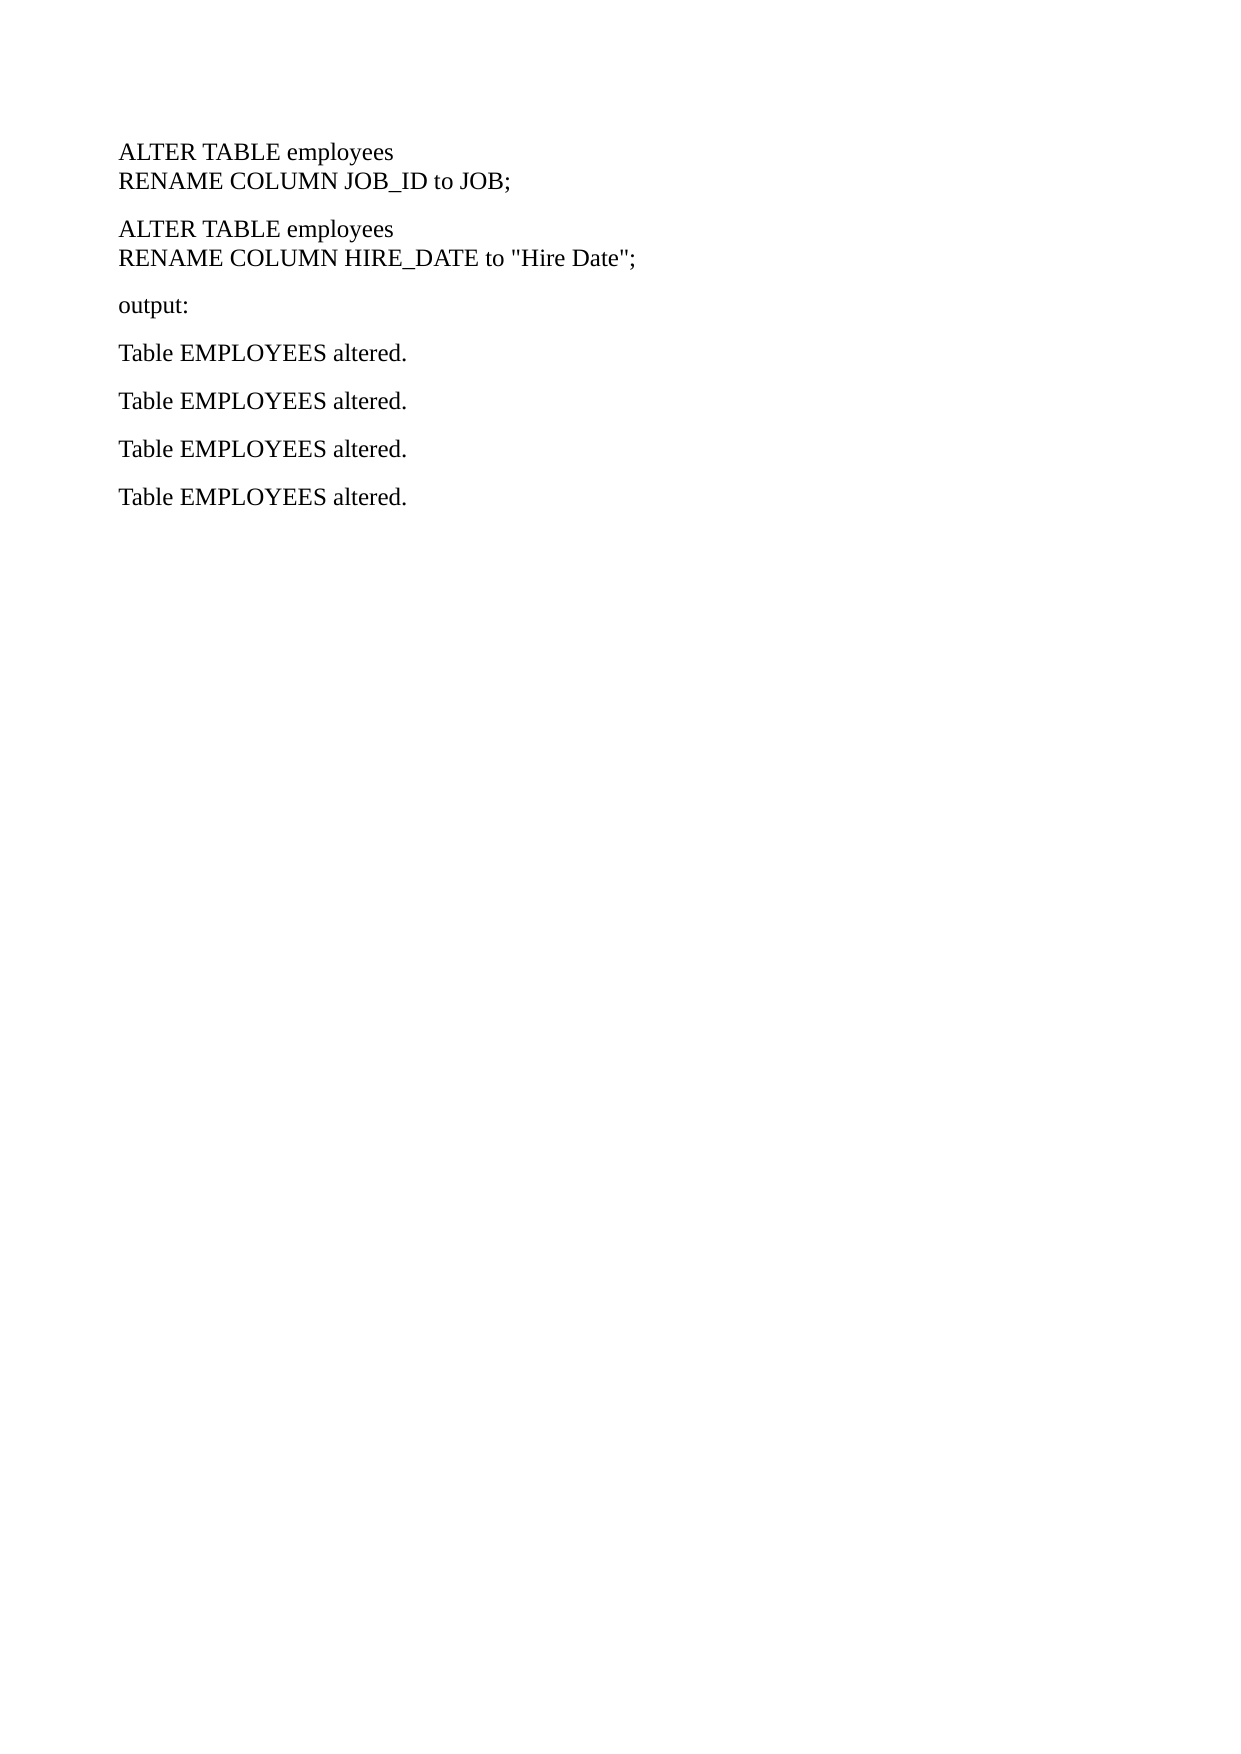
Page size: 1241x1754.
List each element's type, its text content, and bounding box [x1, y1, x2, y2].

text RENAME COLUMN HIRE_DATE to "Hire Date"; [118, 243, 1122, 271]
text Table EMPLOYEES altered. [118, 482, 1122, 511]
text ALTER TABLE employees [118, 214, 1122, 243]
text Table EMPLOYEES altered. [118, 386, 1122, 415]
text RENAME COLUMN JOB_ID to JOB; [118, 166, 1122, 195]
text output: [118, 291, 1122, 319]
text Table EMPLOYEES altered. [118, 434, 1122, 463]
text Table EMPLOYEES altered. [118, 338, 1122, 367]
text ALTER TABLE employees [118, 137, 1122, 166]
